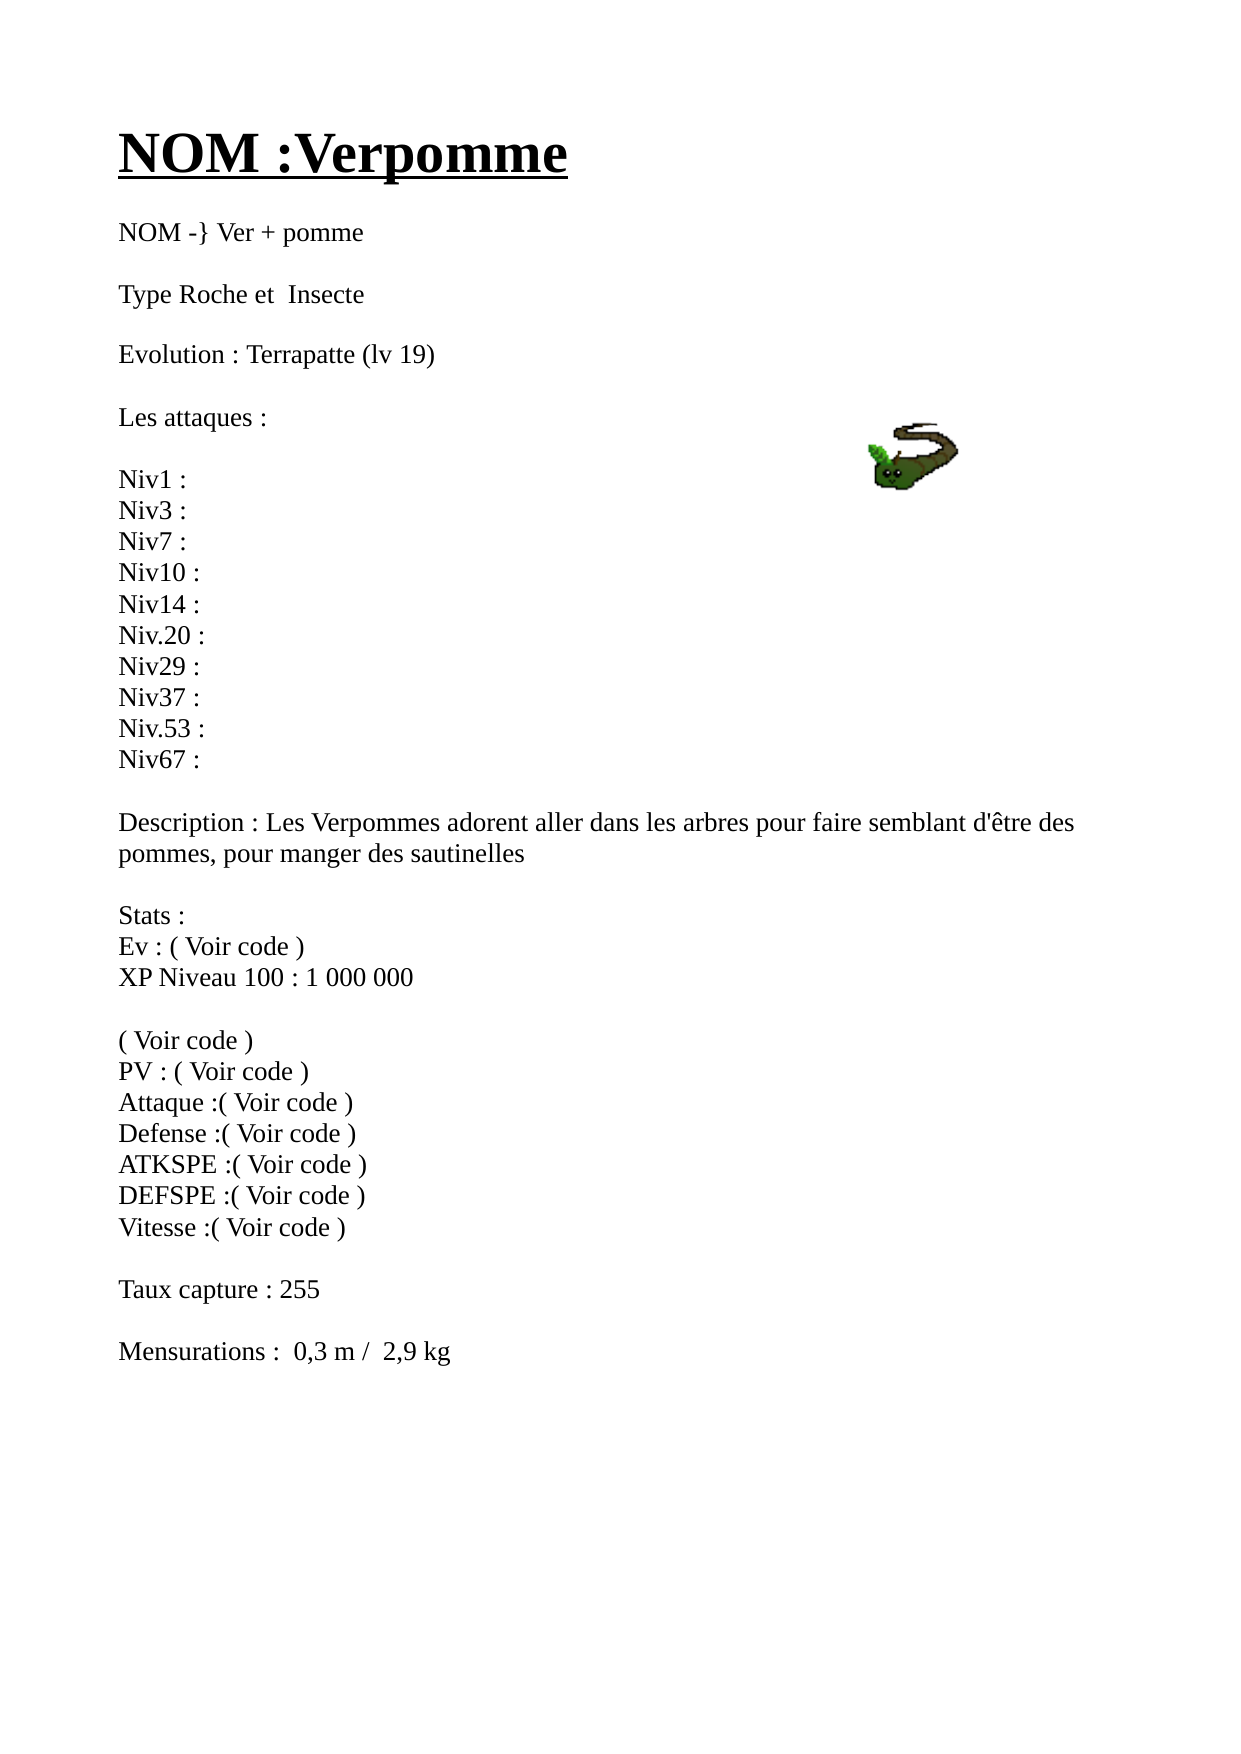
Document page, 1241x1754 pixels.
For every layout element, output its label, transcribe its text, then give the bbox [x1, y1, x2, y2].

text Niv29 : [118, 650, 1122, 681]
text Attaque :( Voir code ) [118, 1086, 1122, 1117]
text NOM :Verpomme [118, 118, 1122, 185]
text PV : ( Voir code ) [118, 1055, 1122, 1086]
text NOM -} Ver + pomme [118, 216, 1122, 247]
text Evolution : Terrapatte (lv 19) [118, 338, 814, 370]
text ATKSPE :( Voir code ) [118, 1148, 1122, 1179]
text Taux capture : 255 [118, 1273, 1122, 1304]
text Niv1 : [118, 463, 814, 494]
text Defense :( Voir code ) [118, 1117, 1122, 1148]
text Description : Les Verpommes adorent aller dans les arbres pour faire semblant d'être des pommes, pour manger des sautinelles [118, 806, 1122, 868]
text Type Roche et Insecte [118, 279, 1122, 310]
text Vitesse :( Voir code ) [118, 1211, 1122, 1242]
text ( Voir code ) [118, 1024, 1122, 1055]
text Stats : [118, 899, 1122, 930]
text Les attaques : [118, 401, 814, 432]
text DEFSPE :( Voir code ) [118, 1179, 1122, 1211]
text XP Niveau 100 : 1 000 000 [118, 961, 1122, 993]
text [1024, 401, 1122, 432]
text Niv37 : [118, 681, 1122, 712]
picture [814, 311, 1024, 520]
text Mensurations : 0,3 m / 2,9 kg [118, 1335, 1122, 1366]
text Niv.20 : [118, 619, 1122, 650]
text [1024, 338, 1122, 370]
text Niv14 : [118, 588, 1122, 619]
text Niv.53 : [118, 712, 1122, 743]
text Niv7 : [118, 525, 1122, 557]
text Niv67 : [118, 743, 1122, 774]
text [1024, 463, 1122, 494]
text Ev : ( Voir code ) [118, 930, 1122, 961]
text Niv10 : [118, 557, 1122, 588]
text Niv3 : [118, 494, 1122, 525]
